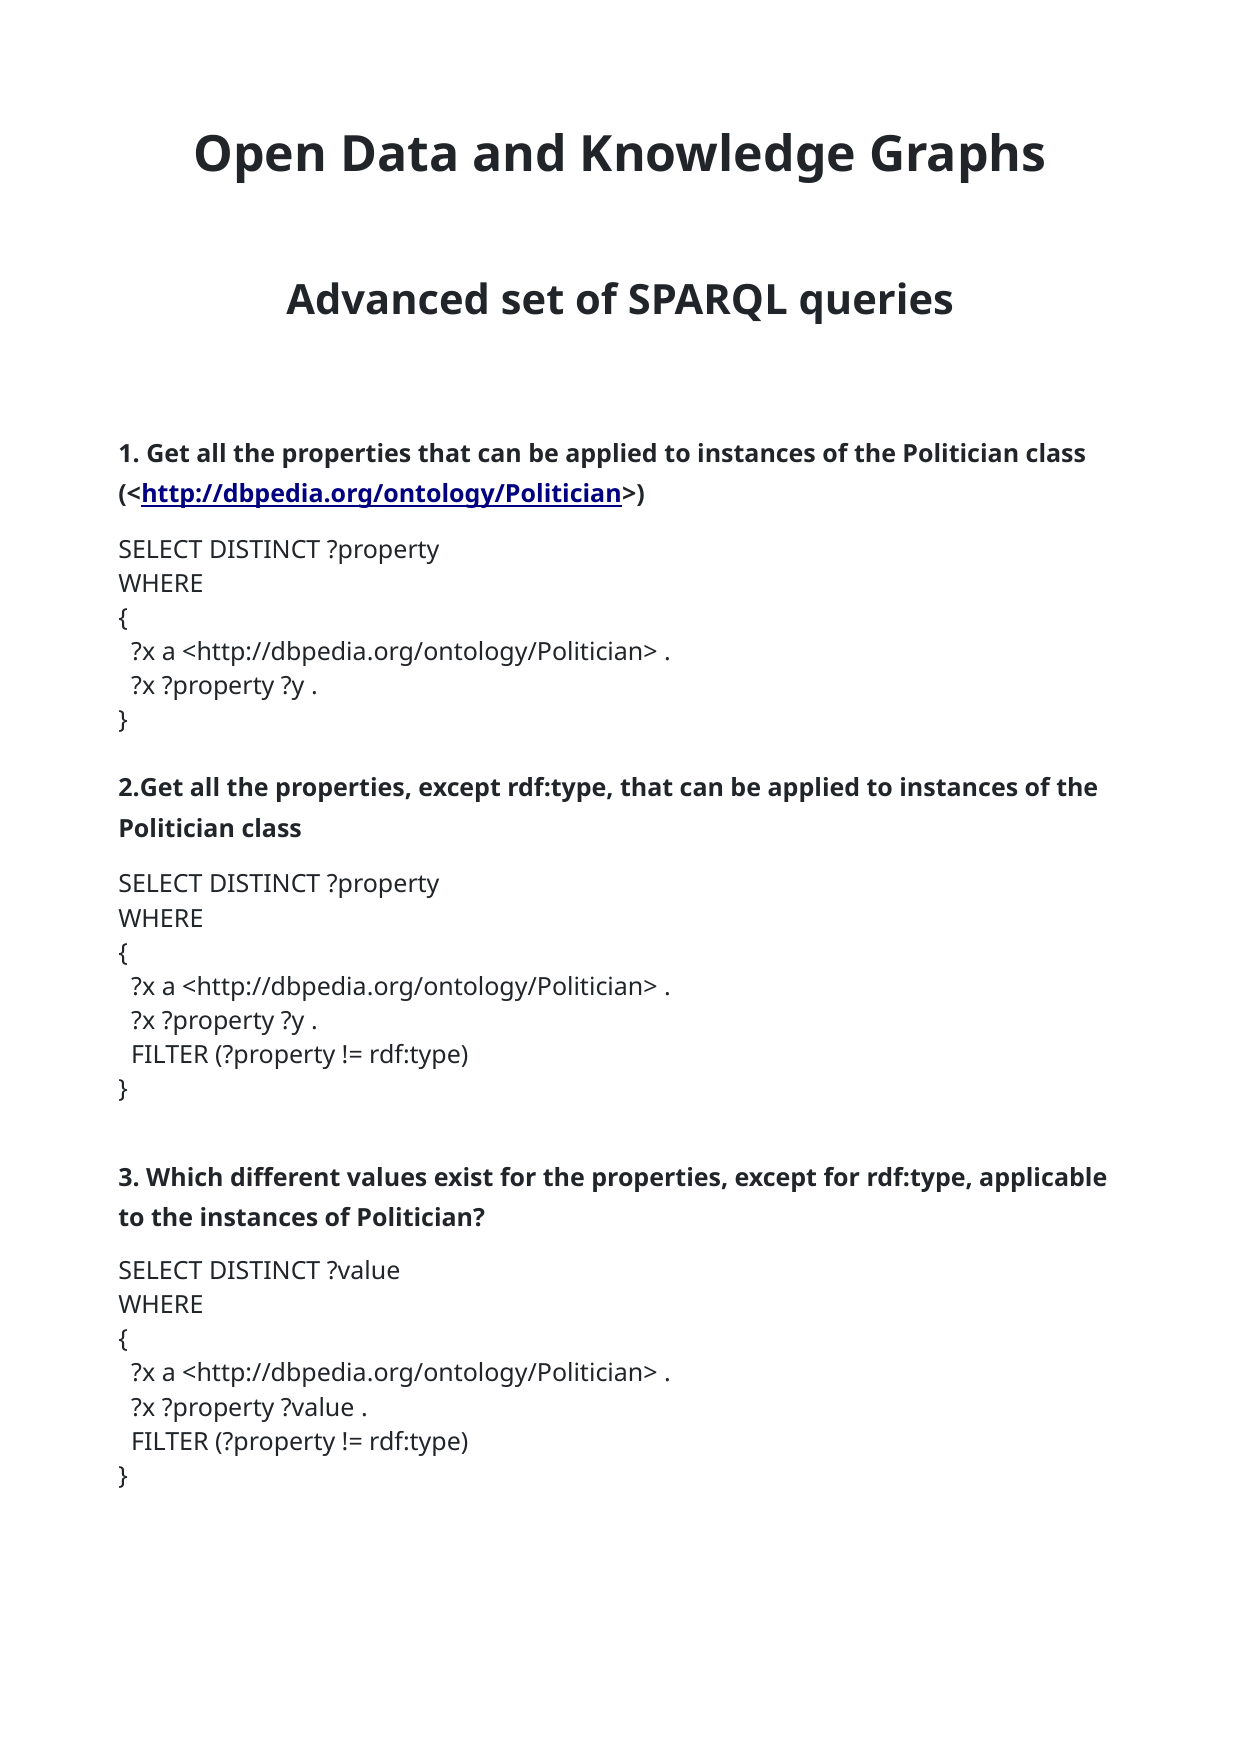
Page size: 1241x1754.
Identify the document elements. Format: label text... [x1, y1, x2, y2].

text WHERE [118, 1287, 1122, 1321]
text ?x a <http://dbpedia.org/ontology/Politician> . [118, 634, 1122, 668]
text 1. Get all the properties that can be applied to instances of the Politician class (<http://dbpedia.org/ontology/Politician>) [118, 435, 1122, 510]
text 2.Get all the properties, except rdf:type, that can be applied to instances of the Politician class [118, 770, 1122, 845]
text } [118, 1071, 1122, 1104]
text ?x ?property ?y . [118, 668, 1122, 702]
text { [118, 934, 1122, 968]
text } [118, 1457, 1122, 1491]
text ?x a <http://dbpedia.org/ontology/Politician> . [118, 968, 1122, 1002]
text FILTER (?property != rdf:type) [118, 1423, 1122, 1457]
text FILTER (?property != rdf:type) [118, 1036, 1122, 1071]
text ?x ?property ?value . [118, 1389, 1122, 1423]
text { [118, 1321, 1122, 1355]
text { [118, 599, 1122, 634]
text SELECT DISTINCT ?value [118, 1253, 1122, 1287]
subtitle Open Data and Knowledge Graphs [118, 118, 1122, 186]
text ?x a <http://dbpedia.org/ontology/Politician> . [118, 1355, 1122, 1389]
subtitle Advanced set of SPARQL queries [118, 270, 1122, 327]
text WHERE [118, 566, 1122, 599]
text SELECT DISTINCT ?property [118, 866, 1122, 900]
text ?x ?property ?y . [118, 1002, 1122, 1036]
text } [118, 702, 1122, 736]
text WHERE [118, 900, 1122, 934]
text 3. Which different values exist for the properties, except for rdf:type, applicable to the instances of Politician? [118, 1160, 1122, 1233]
text SELECT DISTINCT ?property [118, 531, 1122, 566]
